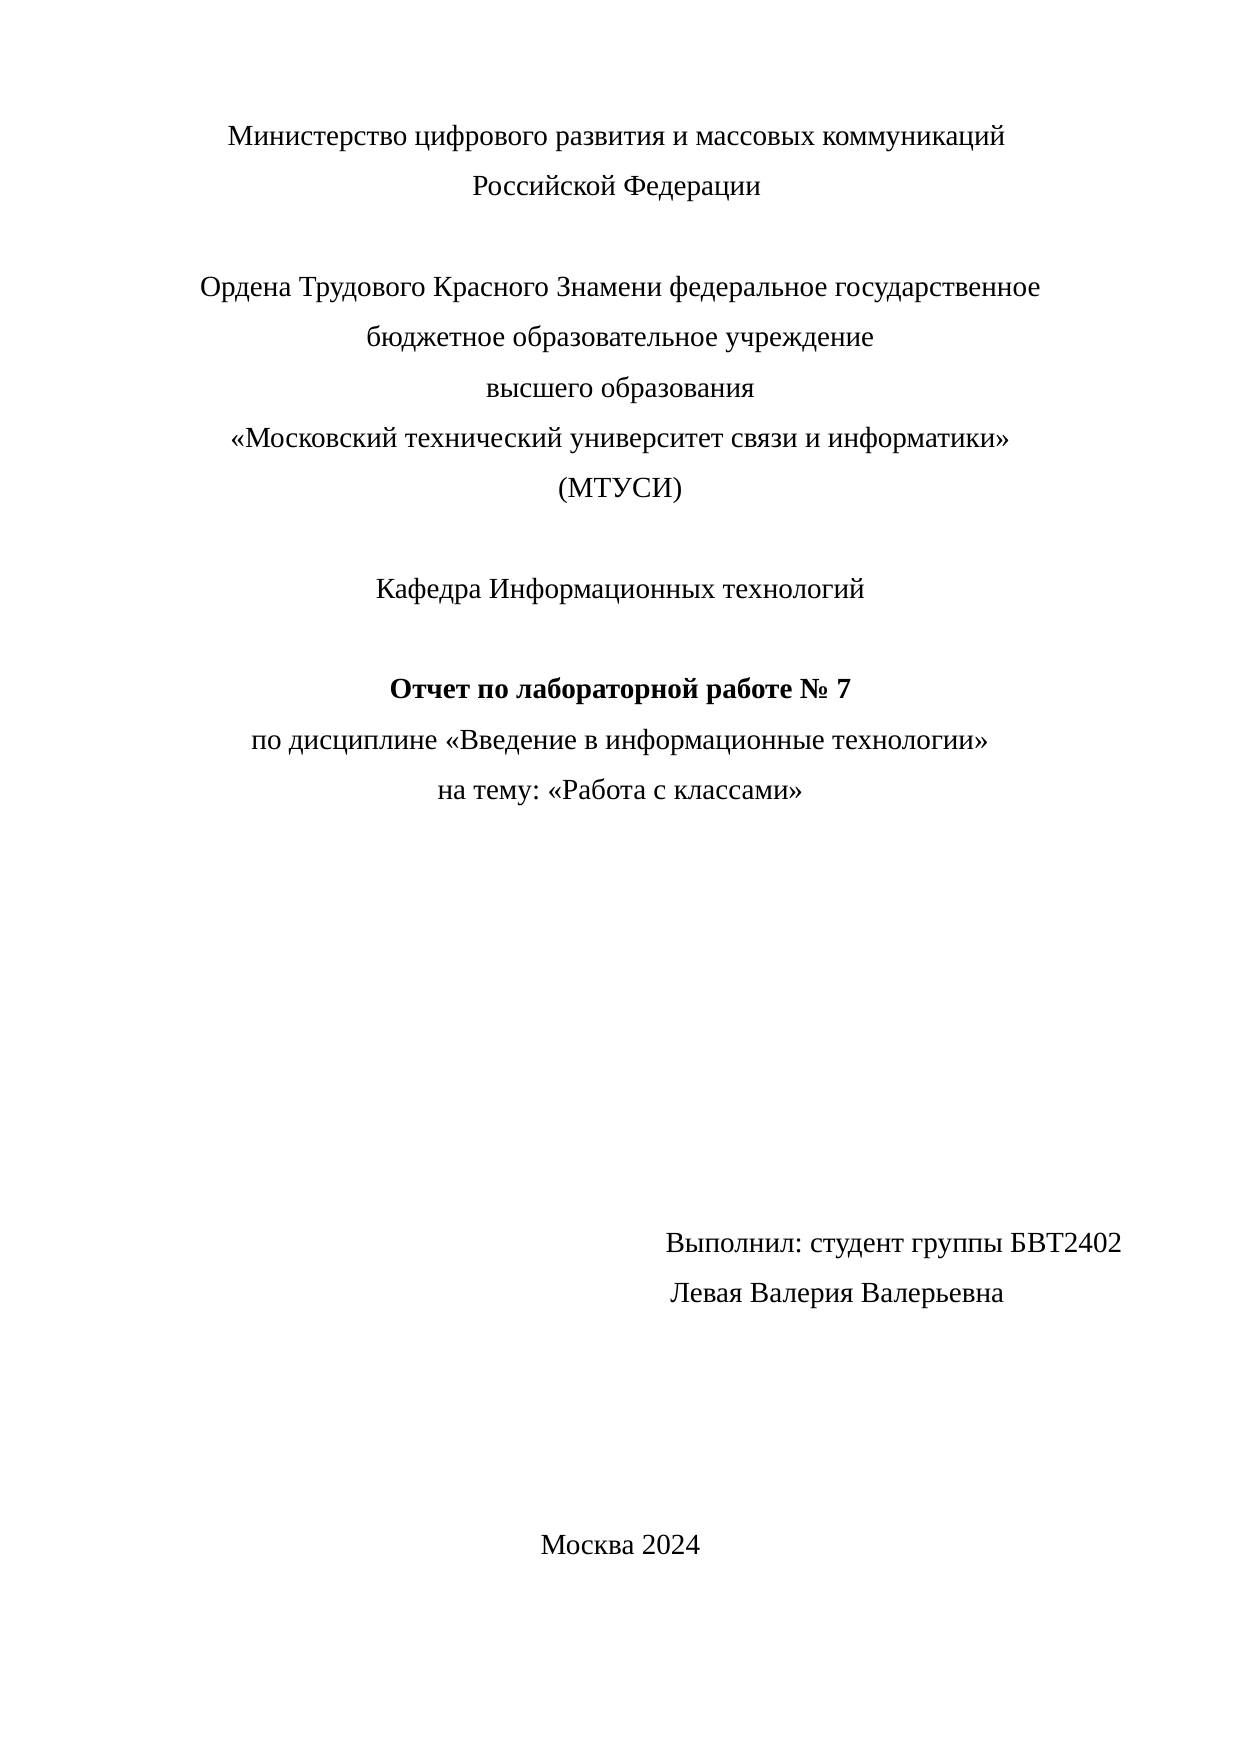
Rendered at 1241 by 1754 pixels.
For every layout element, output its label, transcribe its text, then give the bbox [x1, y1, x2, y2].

text Выполнил: студент группы БВТ2402 [118, 1225, 1122, 1258]
text Москва 2024 [118, 1527, 1122, 1560]
text Ордена Трудового Красного Знамени федеральное государственное [118, 269, 1122, 303]
text (МТУСИ) [118, 470, 1122, 504]
text Российской Федерации [118, 168, 1122, 202]
text на тему: «Работа с классами» [118, 772, 1122, 806]
text «Московский технический университет связи и информатики» [118, 420, 1122, 453]
text Отчет по лабораторной работе № 7 [118, 672, 1122, 705]
text высшего образования [118, 370, 1122, 403]
text Кафедра Информационных технологий [118, 571, 1122, 604]
text бюджетное образовательное учреждение [118, 319, 1122, 353]
text Министерство цифрового развития и массовых коммуникаций [118, 118, 1122, 152]
text по дисциплине «Введение в информационные технологии» [118, 722, 1122, 755]
text Левая Валерия Валерьевна [118, 1275, 1004, 1309]
